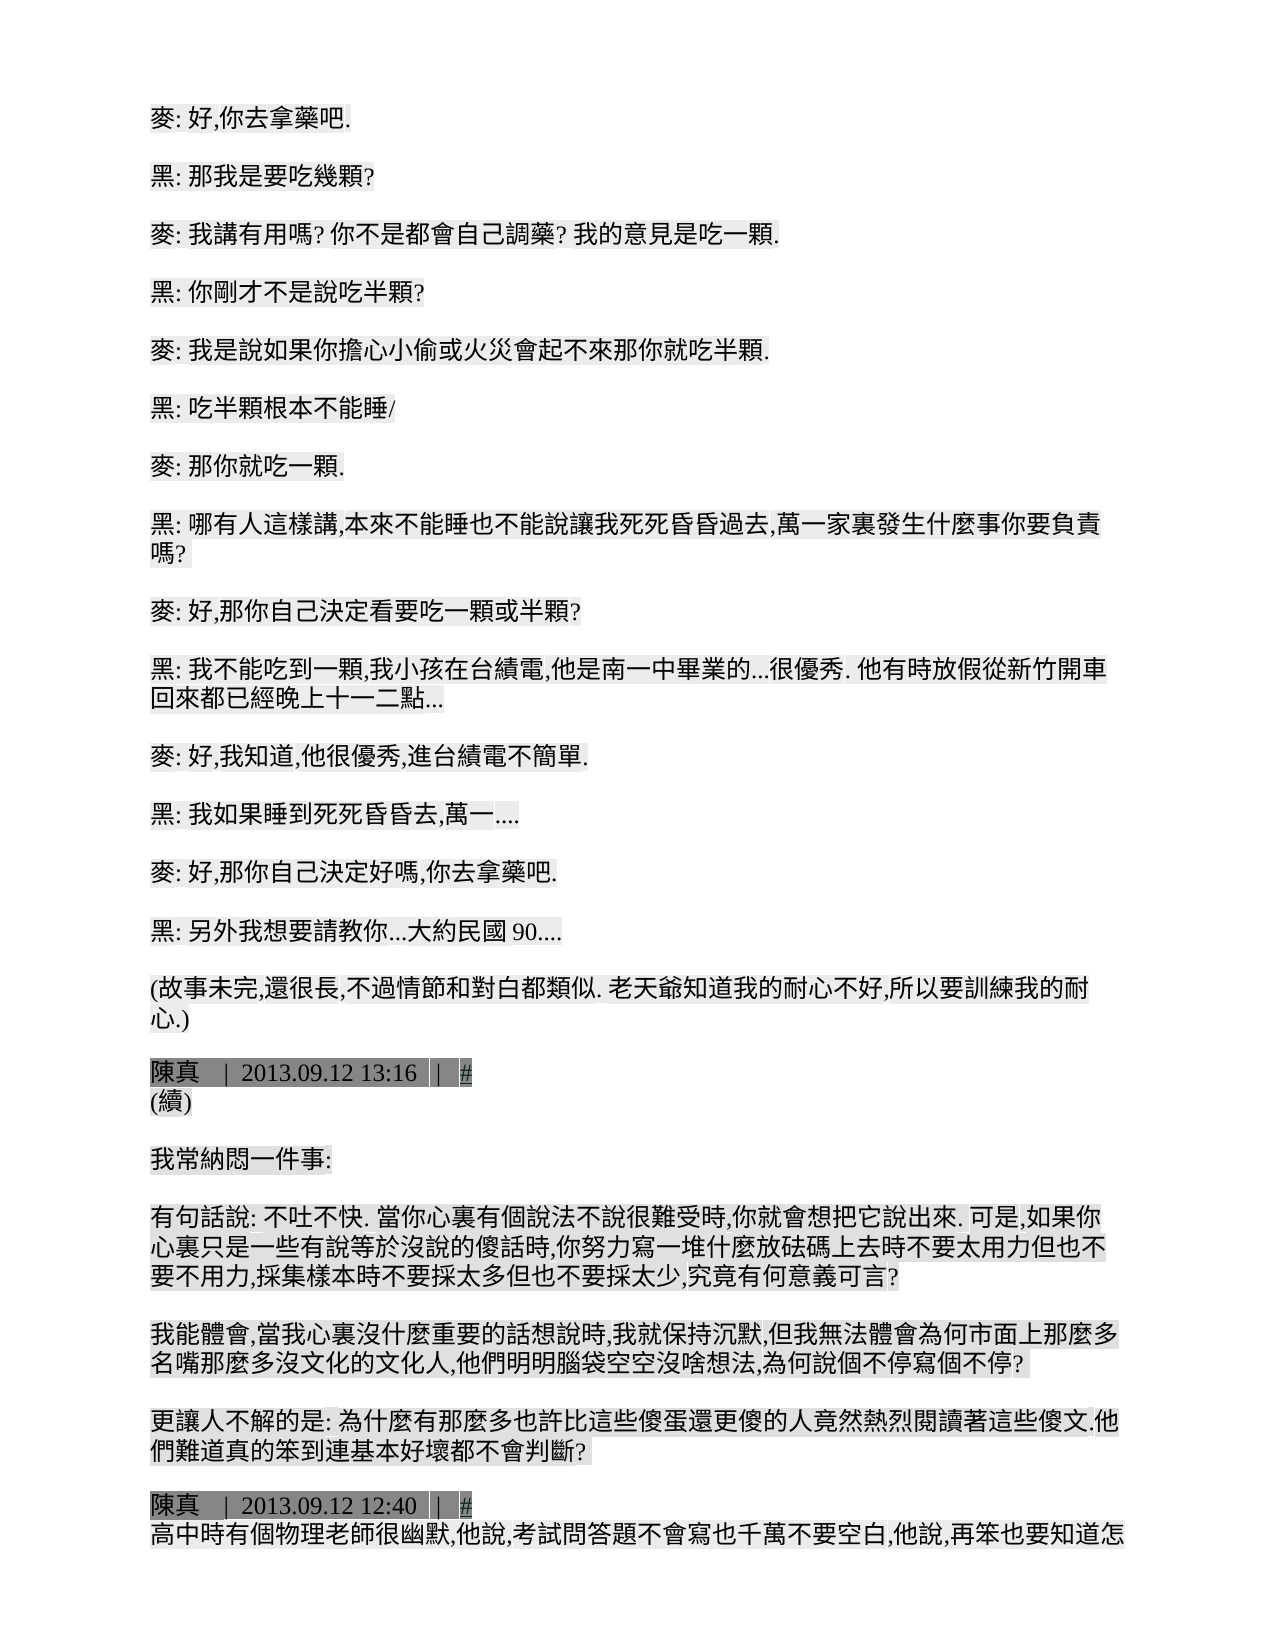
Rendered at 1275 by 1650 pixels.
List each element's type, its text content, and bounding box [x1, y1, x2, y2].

text 陳真 | 2013.09.12 12:40 | # [150, 1491, 1125, 1520]
text 麥: 好,你去拿藥吧. 黑: 那我是要吃幾顆? 麥: 我講有用嗎? 你不是都會自己調藥? 我的意見是吃一顆. 黑: 你剛才不是說吃半顆? 麥: 我是說如果你擔心小偷或火災會起不來那你就吃半顆. 黑: 吃半顆根本不能睡/ 麥: 那你就吃一顆. 黑: 哪有人這樣講,本來不能睡也不能說讓我死死昏昏過去,萬一家裏發生什麼事你要負責嗎? 麥: 好,那你自己決定看要吃一顆或半顆? 黑: 我不能吃到一顆,我小孩在台績電,他是南一中畢業的...很優秀. 他有時放假從新竹開車回來都已經晚上十一二點... 麥: 好,我知道,他很優秀,進台績電不簡單. 黑: 我如果睡到死死昏昏去,萬一.... 麥: 好,那你自己決定好嗎,你去拿藥吧. 黑: 另外我想要請教你...大約民國90.... (故事未完,還很長,不過情節和對白都類似. 老天爺知道我的耐心不好,所以要訓練我的耐心.) [150, 75, 1125, 1033]
text 陳真 | 2013.09.12 13:16 | # [150, 1058, 1125, 1087]
text 高中時有個物理老師很幽默,他說,考試問答題不會寫也千萬不要空白,他說,再笨也要知道怎 [150, 1520, 1125, 1549]
text (續) 我常納悶一件事: 有句話說: 不吐不快. 當你心裏有個說法不說很難受時,你就會想把它說出來. 可是,如果你心裏只是一些有說等於沒說的傻話時,你努力寫一堆什麼放砝碼上去時不要太用力但也不要不用力,採集樣本時不要採太多但也不要採太少,究竟有何意義可言? 我能體會,當我心裏沒什麼重要的話想說時,我就保持沉默,但我無法體會為何市面上那麼多名嘴那麼多沒文化的文化人,他們明明腦袋空空沒啥想法,為何說個不停寫個不停? 更讓人不解的是: 為什麼有那麼多也許比這些傻蛋還更傻的人竟然熱烈閱讀著這些傻文.他們難道真的笨到連基本好壞都不會判斷? [150, 1087, 1125, 1466]
